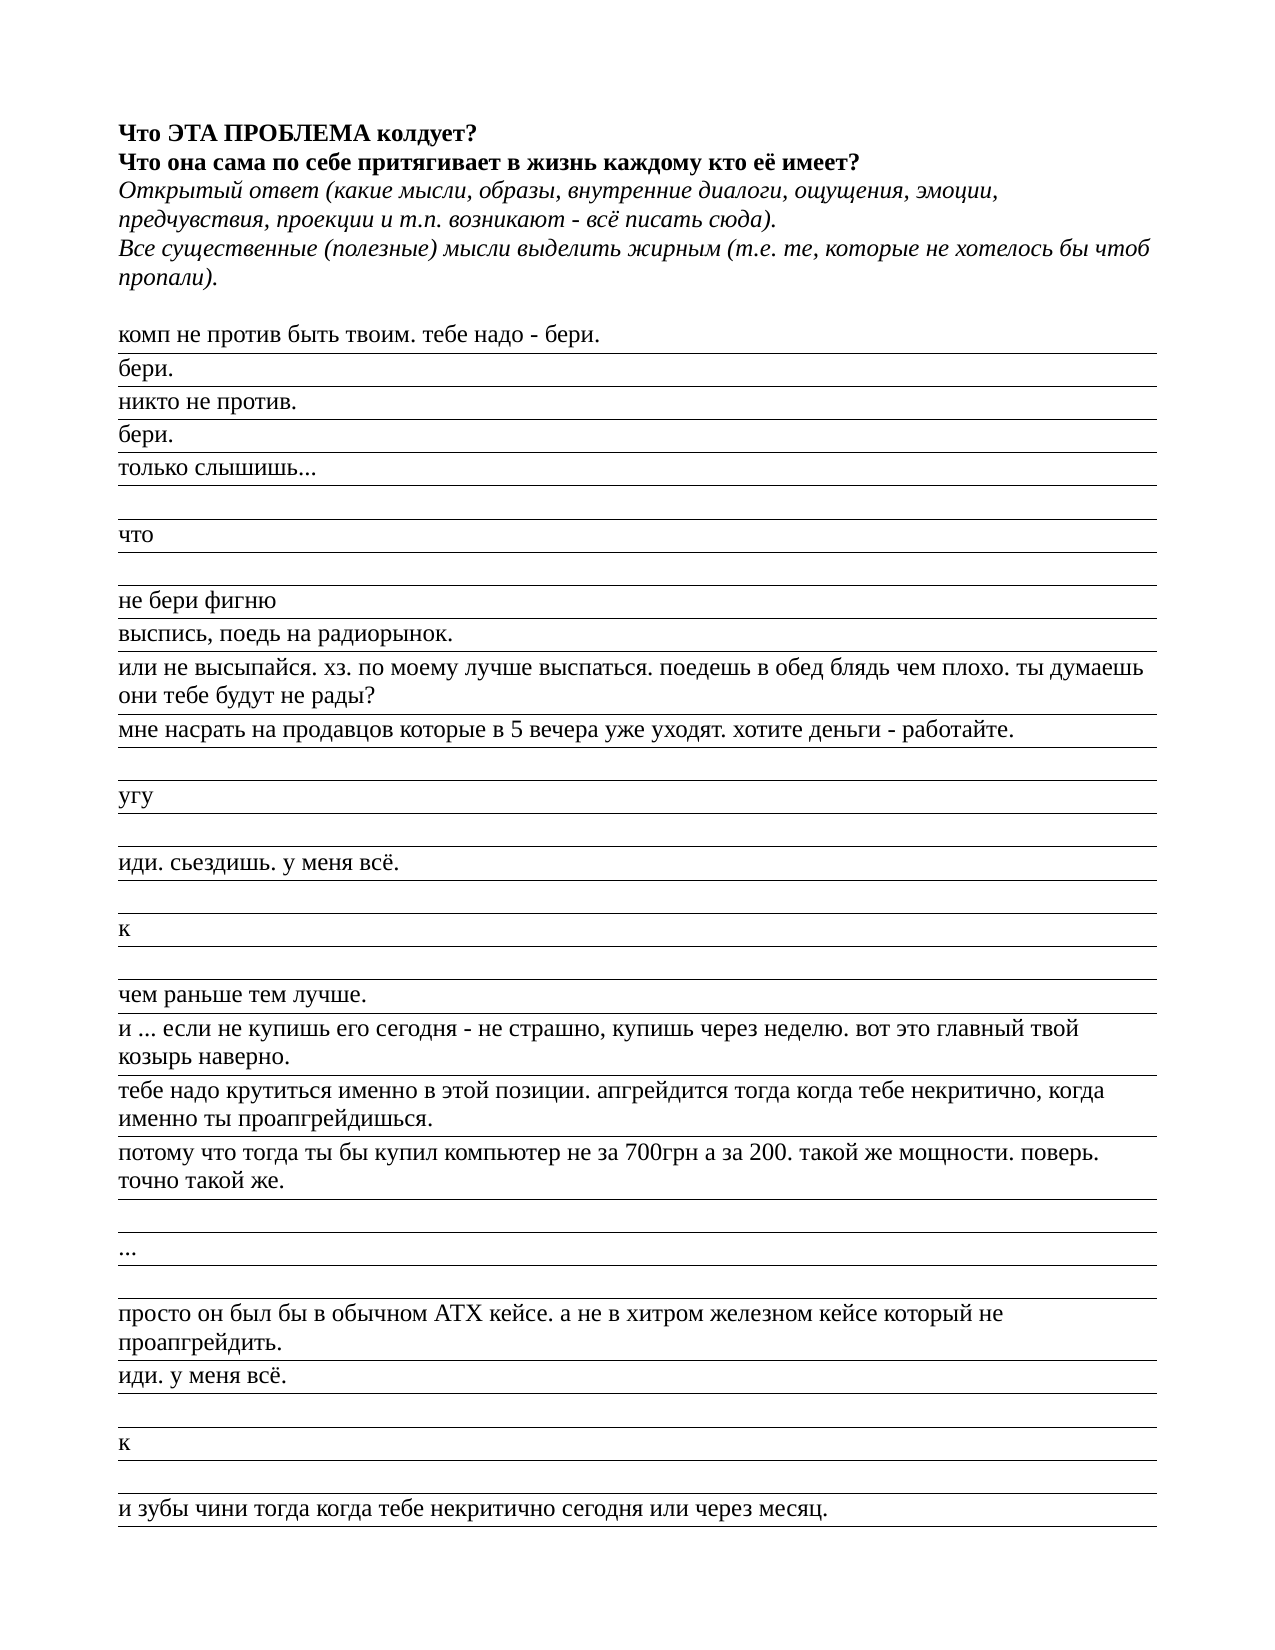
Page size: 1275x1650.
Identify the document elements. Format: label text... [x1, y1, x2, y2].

text ... [118, 1233, 1157, 1265]
text Все существенные (полезные) мысли выделить жирным (т.е. те, которые не хотелось бы чтоб пропали). [118, 233, 1157, 291]
text и зубы чини тогда когда тебе некритично сегодня или через месяц. [118, 1494, 1157, 1526]
text Что ЭТА ПРОБЛЕМА колдует? [118, 118, 1157, 147]
text к [118, 914, 1157, 946]
text Что она сама по себе притягивает в жизнь каждому кто её имеет? [118, 147, 1157, 176]
text комп не против быть твоим. тебе надо - бери. [118, 319, 1157, 353]
text что [118, 520, 1157, 552]
text иди. сьездишь. у меня всё. [118, 847, 1157, 880]
text не бери фигню [118, 586, 1157, 618]
text иди. у меня всё. [118, 1361, 1157, 1393]
text тебе надо крутиться именно в этой позиции. апгрейдится тогда когда тебе некритично, когда именно ты проапгрейдишься. [118, 1076, 1157, 1136]
text и ... если не купишь его сегодня - не страшно, купишь через неделю. вот это главный твой козырь наверно. [118, 1014, 1157, 1075]
text Открытый ответ (какие мысли, образы, внутренние диалоги, ощущения, эмоции, предчувствия, проекции и т.п. возникают - всё писать сюда). [118, 176, 1157, 233]
text потому что тогда ты бы купил компьютер не за 700грн а за 200. такой же мощности. поверь. точно такой же. [118, 1137, 1157, 1199]
text чем раньше тем лучше. [118, 980, 1157, 1013]
text угу [118, 781, 1157, 813]
text мне насрать на продавцов которые в 5 вечера уже уходят. хотите деньги - работайте. [118, 715, 1157, 747]
text бери. [118, 420, 1157, 452]
text бери. [118, 354, 1157, 386]
text только слышишь... [118, 453, 1157, 485]
text просто он был бы в обычном АТХ кейсе. а не в хитром железном кейсе который не проапгрейдить. [118, 1299, 1157, 1360]
text выспись, поедь на радиорынок. [118, 619, 1157, 651]
text к [118, 1428, 1157, 1460]
text никто не против. [118, 387, 1157, 419]
text или не высыпайся. хз. по моему лучше выспаться. поедешь в обед блядь чем плохо. ты думаешь они тебе будут не рады? [118, 652, 1157, 714]
